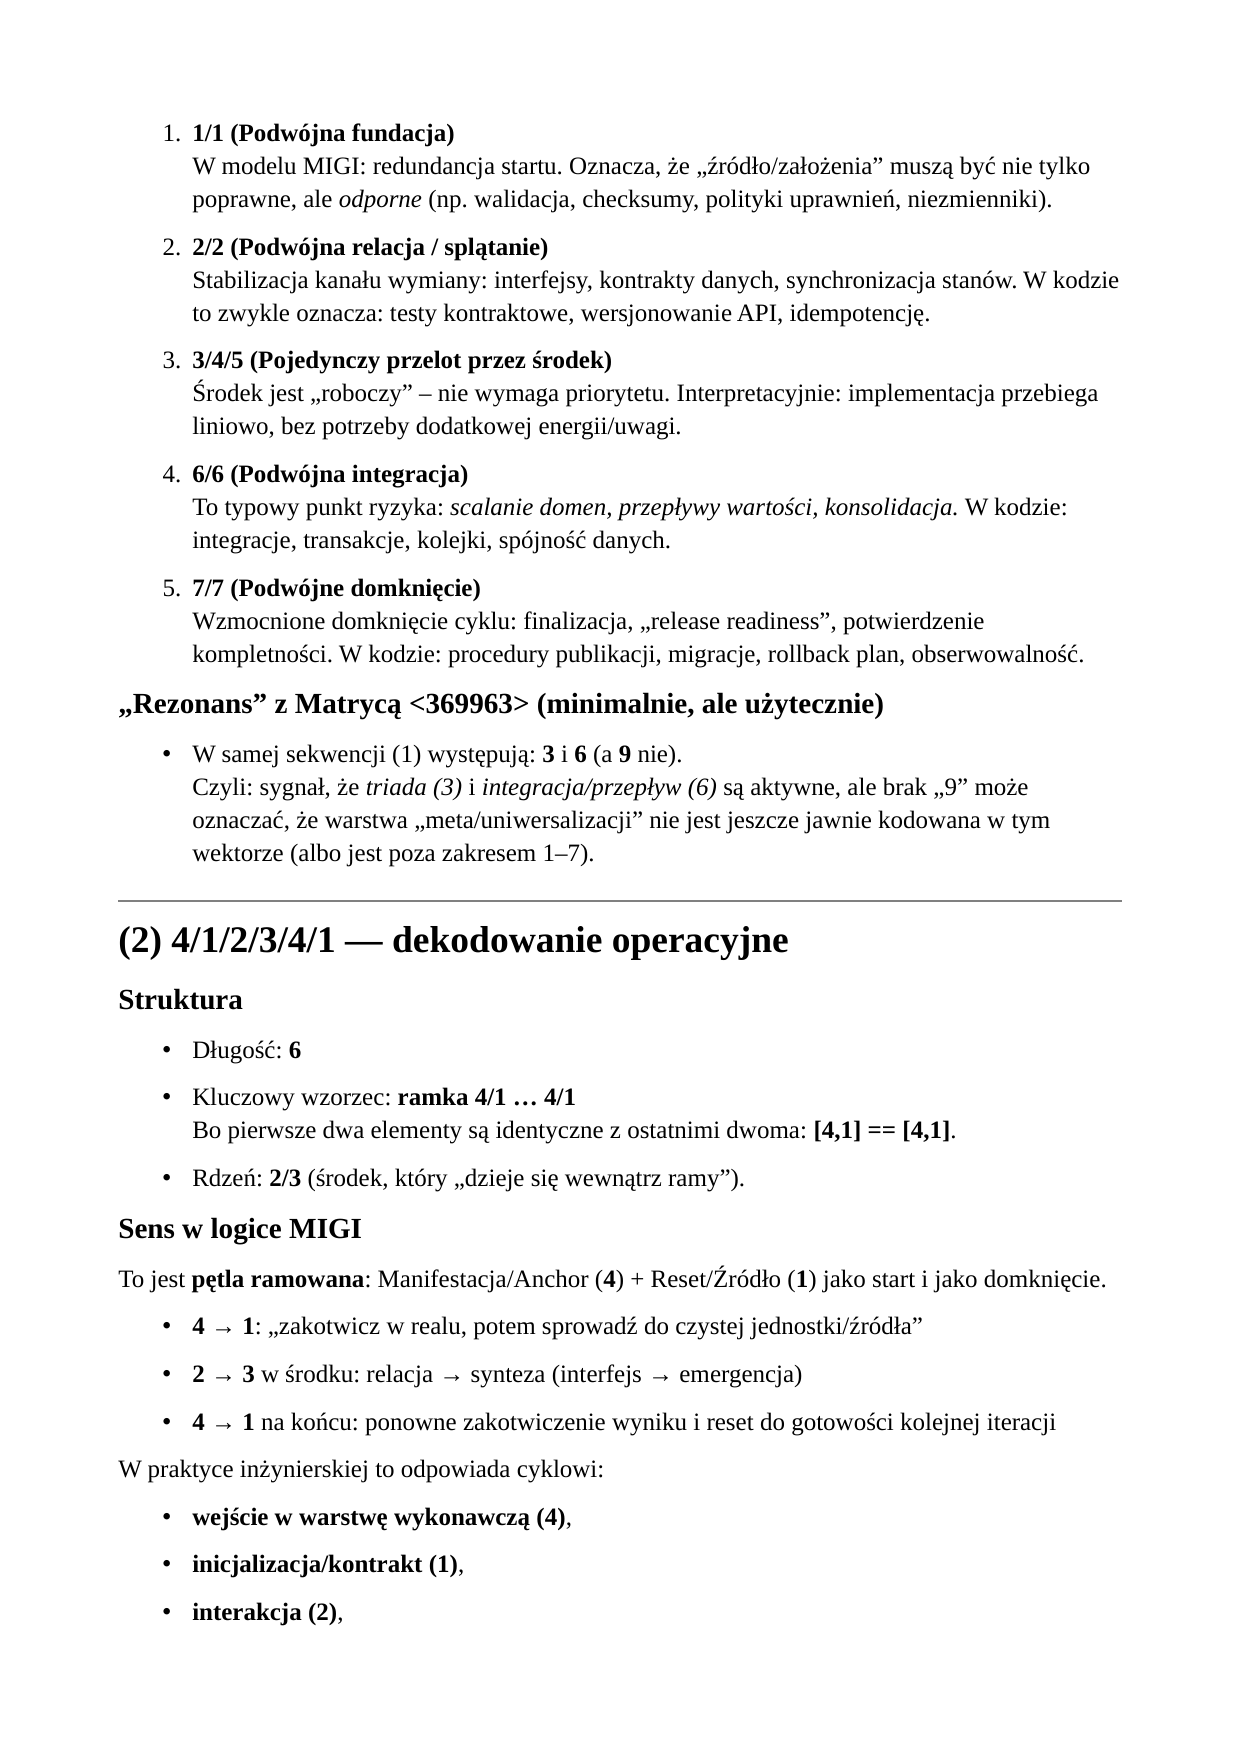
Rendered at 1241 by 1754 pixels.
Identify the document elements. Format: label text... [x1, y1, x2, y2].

list Rdzeń: 2/3 (środek, który „dzieje się wewnątrz ramy”). [162, 1163, 1122, 1192]
text To jest pętla ramowana: Manifestacja/Anchor (4) + Reset/Źródło (1) jako start i jako domknięcie. [118, 1264, 1122, 1293]
list 3/4/5 (Pojedynczy przelot przez środek) Środek jest „roboczy” – nie wymaga priorytetu. Interpretacyjnie: implementacja przebiega liniowo, bez potrzeby dodatkowej energii/uwagi. [162, 345, 1122, 440]
list Długość: 6 [162, 1035, 1122, 1064]
list 7/7 (Podwójne domknięcie) Wzmocnione domknięcie cyklu: finalizacja, „release readiness”, potwierdzenie kompletności. W kodzie: procedury publikacji, migracje, rollback plan, obserwowalność. [162, 573, 1122, 667]
list interakcja (2), [162, 1597, 1122, 1626]
text W praktyce inżynierskiej to odpowiada cyklowi: [118, 1454, 1122, 1483]
list 6/6 (Podwójna integracja) To typowy punkt ryzyka: scalanie domen, przepływy wartości, konsolidacja. W kodzie: integracje, transakcje, kolejki, spójność danych. [162, 459, 1122, 554]
list 2/2 (Podwójna relacja / splątanie) Stabilizacja kanału wymiany: interfejsy, kontrakty danych, synchronizacja stanów. W kodzie to zwykle oznacza: testy kontraktowe, wersjonowanie API, idempotencję. [162, 232, 1122, 327]
list wejście w warstwę wykonawczą (4), [162, 1502, 1122, 1531]
list inicjalizacja/kontrakt (1), [162, 1549, 1122, 1578]
list 4 → 1 na końcu: ponowne zakotwiczenie wyniku i reset do gotowości kolejnej iteracji [162, 1407, 1122, 1435]
subtitle Sens w logice MIGI [118, 1211, 1122, 1244]
list 2 → 3 w środku: relacja → synteza (interfejs → emergencja) [162, 1359, 1122, 1388]
list Kluczowy wzorzec: ramka 4/1 … 4/1 Bo pierwsze dwa elementy są identyczne z ostatnimi dwoma: [4,1] == [4,1]. [162, 1082, 1122, 1144]
subtitle (2) 4/1/2/3/4/1 — dekodowanie operacyjne [118, 918, 1122, 961]
subtitle „Rezonans” z Matrycą <369963> (minimalnie, ale użytecznie) [118, 686, 1122, 720]
list 4 → 1: „zakotwicz w realu, potem sprowadź do czystej jednostki/źródła” [162, 1311, 1122, 1340]
subtitle Struktura [118, 982, 1122, 1015]
list 1/1 (Podwójna fundacja) W modelu MIGI: redundancja startu. Oznacza, że „źródło/założenia” muszą być nie tylko poprawne, ale odporne (np. walidacja, checksumy, polityki uprawnień, niezmienniki). [162, 118, 1122, 213]
list W samej sekwencji (1) występują: 3 i 6 (a 9 nie). Czyli: sygnał, że triada (3) i integracja/przepływ (6) są aktywne, ale brak „9” może oznaczać, że warstwa „meta/uniwersalizacji” nie jest jeszcze jawnie kodowana w tym wektorze (albo jest poza zakresem 1–7). [162, 739, 1122, 867]
